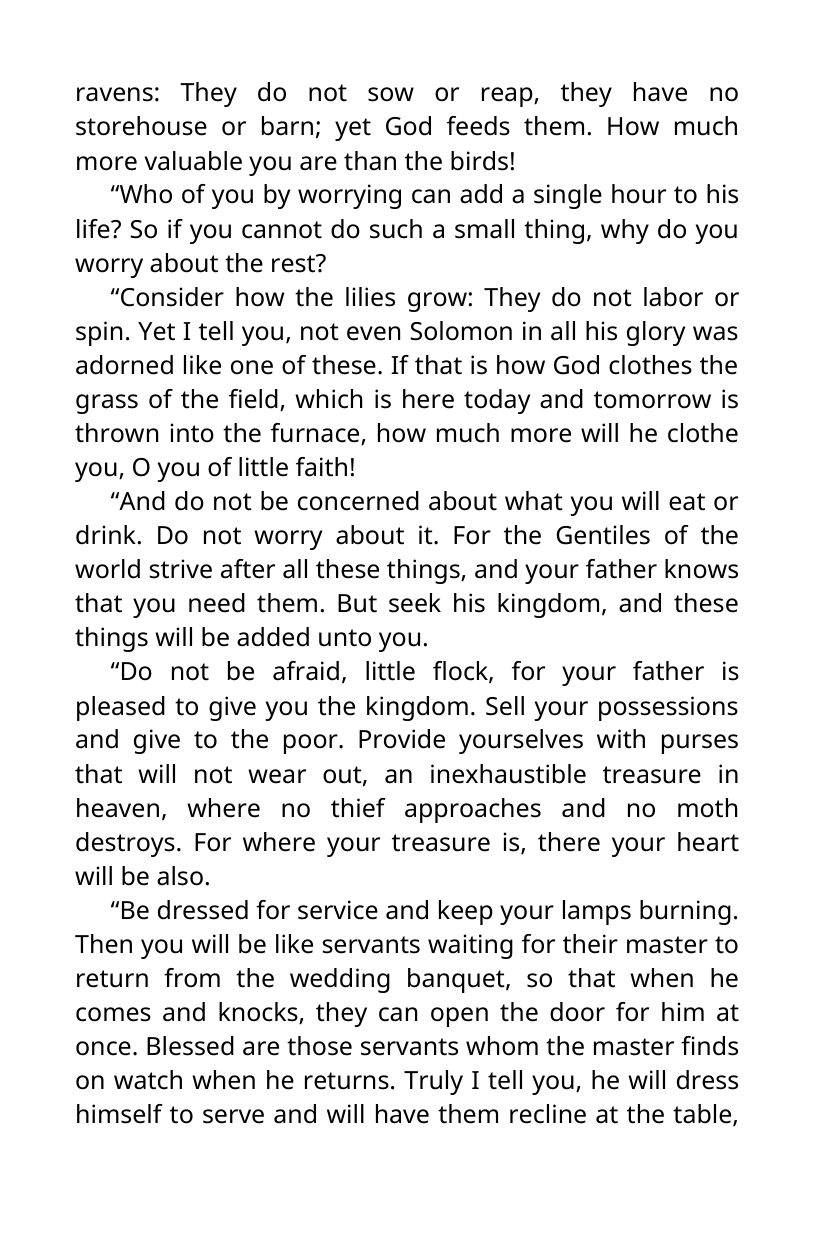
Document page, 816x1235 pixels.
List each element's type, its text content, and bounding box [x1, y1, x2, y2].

text ravens: They do not sow or reap, they have no storehouse or barn; yet God feeds them. How much more valuable you are than the birds! [75, 75, 740, 177]
text “And do not be concerned about what you will eat or drink. Do not worry about it. For the Gentiles of the world strive after all these things, and your father knows that you need them. But seek his kingdom, and these things will be added unto you. [75, 484, 740, 654]
text “Be dressed for service and keep your lamps burning. Then you will be like servants waiting for their master to return from the wedding banquet, so that when he comes and knocks, they can open the door for him at once. Blessed are those servants whom the master finds on watch when he returns. Truly I tell you, he will dress himself to serve and will have them recline at the table, [75, 892, 740, 1131]
text “Consider how the lilies grow: They do not labor or spin. Yet I tell you, not even Solomon in all his glory was adorned like one of these. If that is how God clothes the grass of the field, which is here today and tomorrow is thrown into the furnace, how much more will he clothe you, O you of little faith! [75, 279, 740, 484]
text “Do not be afraid, little flock, for your father is pleased to give you the kingdom. Sell your possessions and give to the poor. Provide yourselves with purses that will not wear out, an inexhaustible treasure in heaven, where no thief approaches and no moth destroys. For where your treasure is, there your heart will be also. [75, 654, 740, 892]
text “Who of you by worrying can add a single hour to his life? So if you cannot do such a small thing, why do you worry about the rest? [75, 177, 740, 279]
